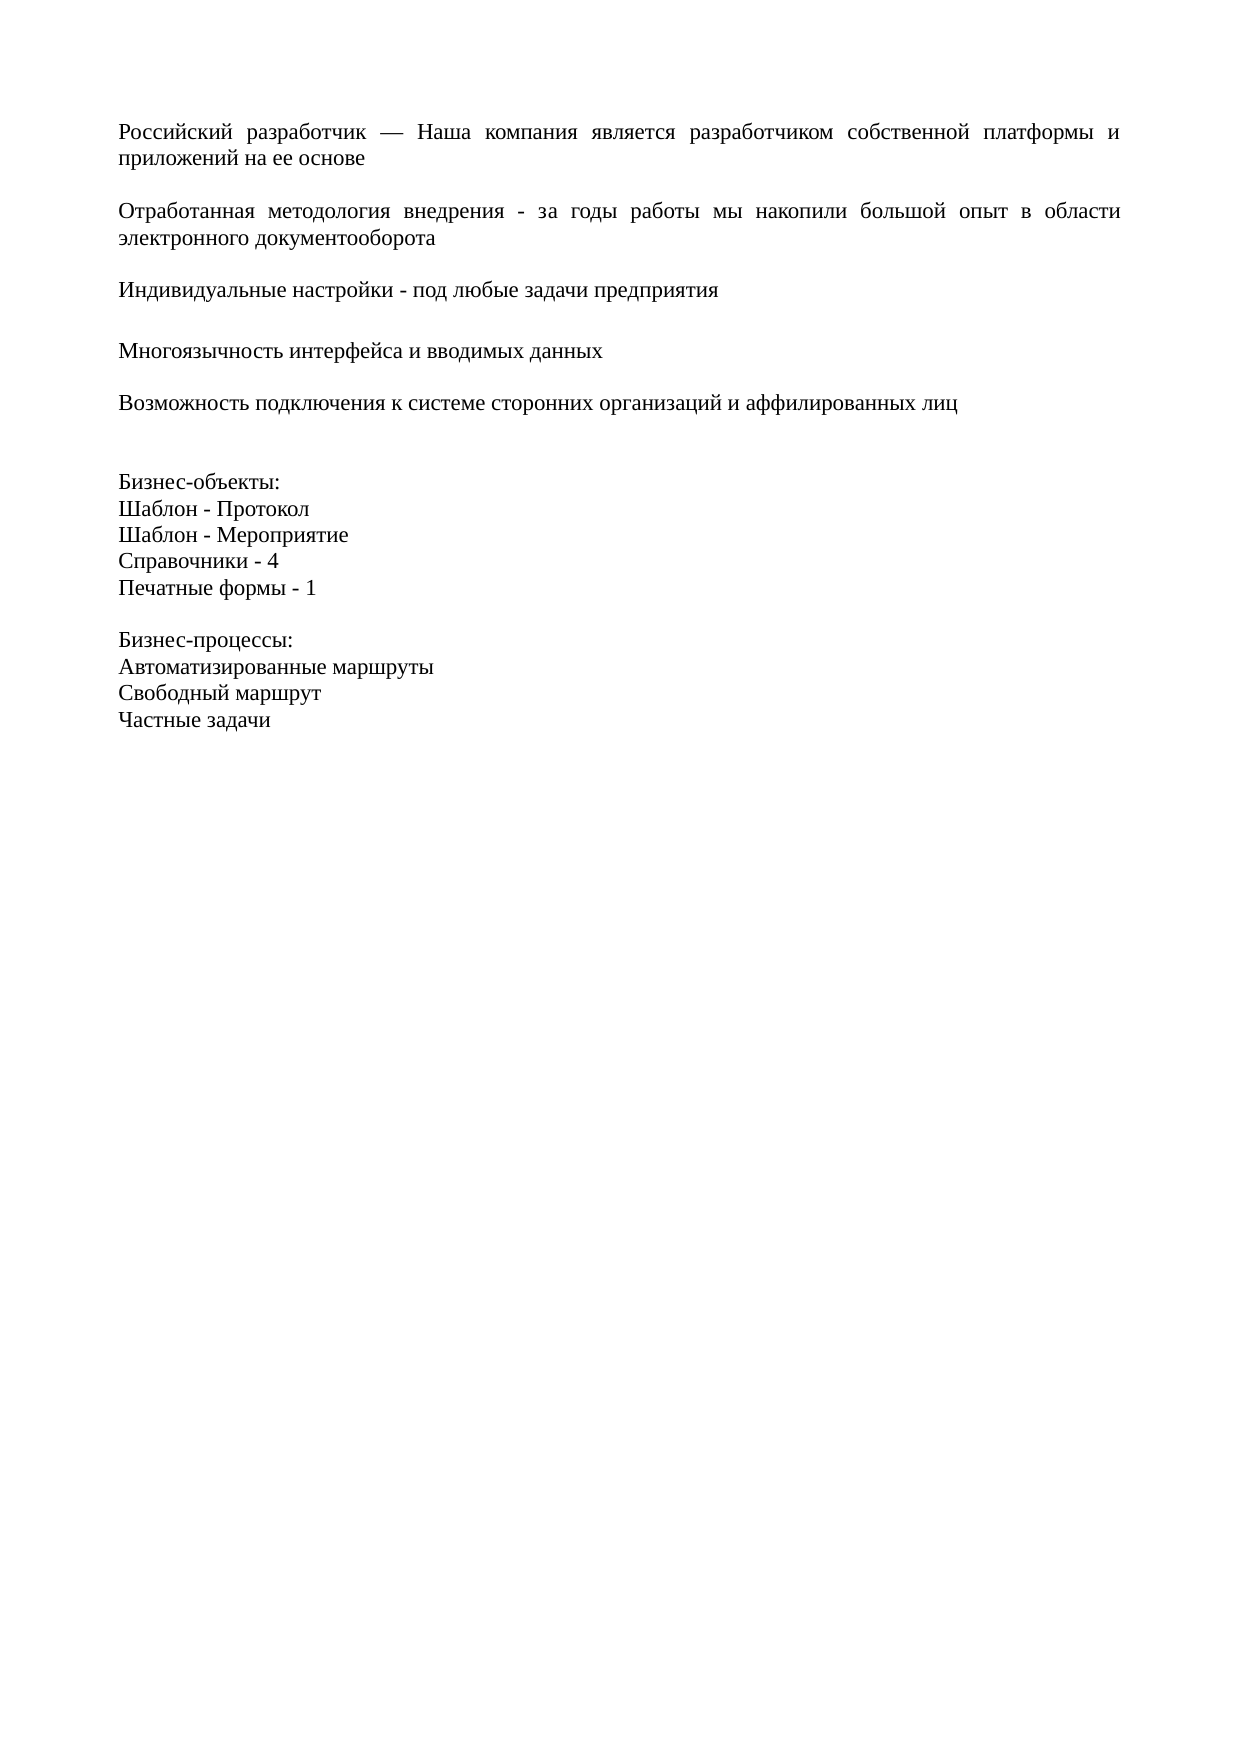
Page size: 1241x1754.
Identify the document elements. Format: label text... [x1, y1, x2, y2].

text Российский разработчик — Наша компания является разработчиком собственной платформы и приложений на ее основе [118, 118, 1122, 171]
text Печатные формы - 1 [118, 574, 1122, 600]
text Шаблон - Мероприятие [118, 521, 1122, 547]
text Отработанная методология внедрения - за годы работы мы накопили большой опыт в области электронного документооборота [118, 197, 1122, 250]
text Шаблон - Протокол [118, 495, 1122, 521]
text Бизнес-процессы: [118, 627, 1122, 653]
text Частные задачи [118, 706, 1122, 732]
text Индивидуальные настройки - под любые задачи предприятия [118, 276, 1122, 303]
text Справочники - 4 [118, 547, 1122, 574]
text Свободный маршрут [118, 679, 1122, 706]
text Бизнес-объекты: [118, 468, 1122, 495]
text Автоматизированные маршруты [118, 653, 1122, 679]
text Возможность подключения к системе сторонних организаций и аффилированных лиц [118, 389, 1122, 416]
text Многоязычность интерфейса и вводимых данных [118, 337, 1122, 363]
